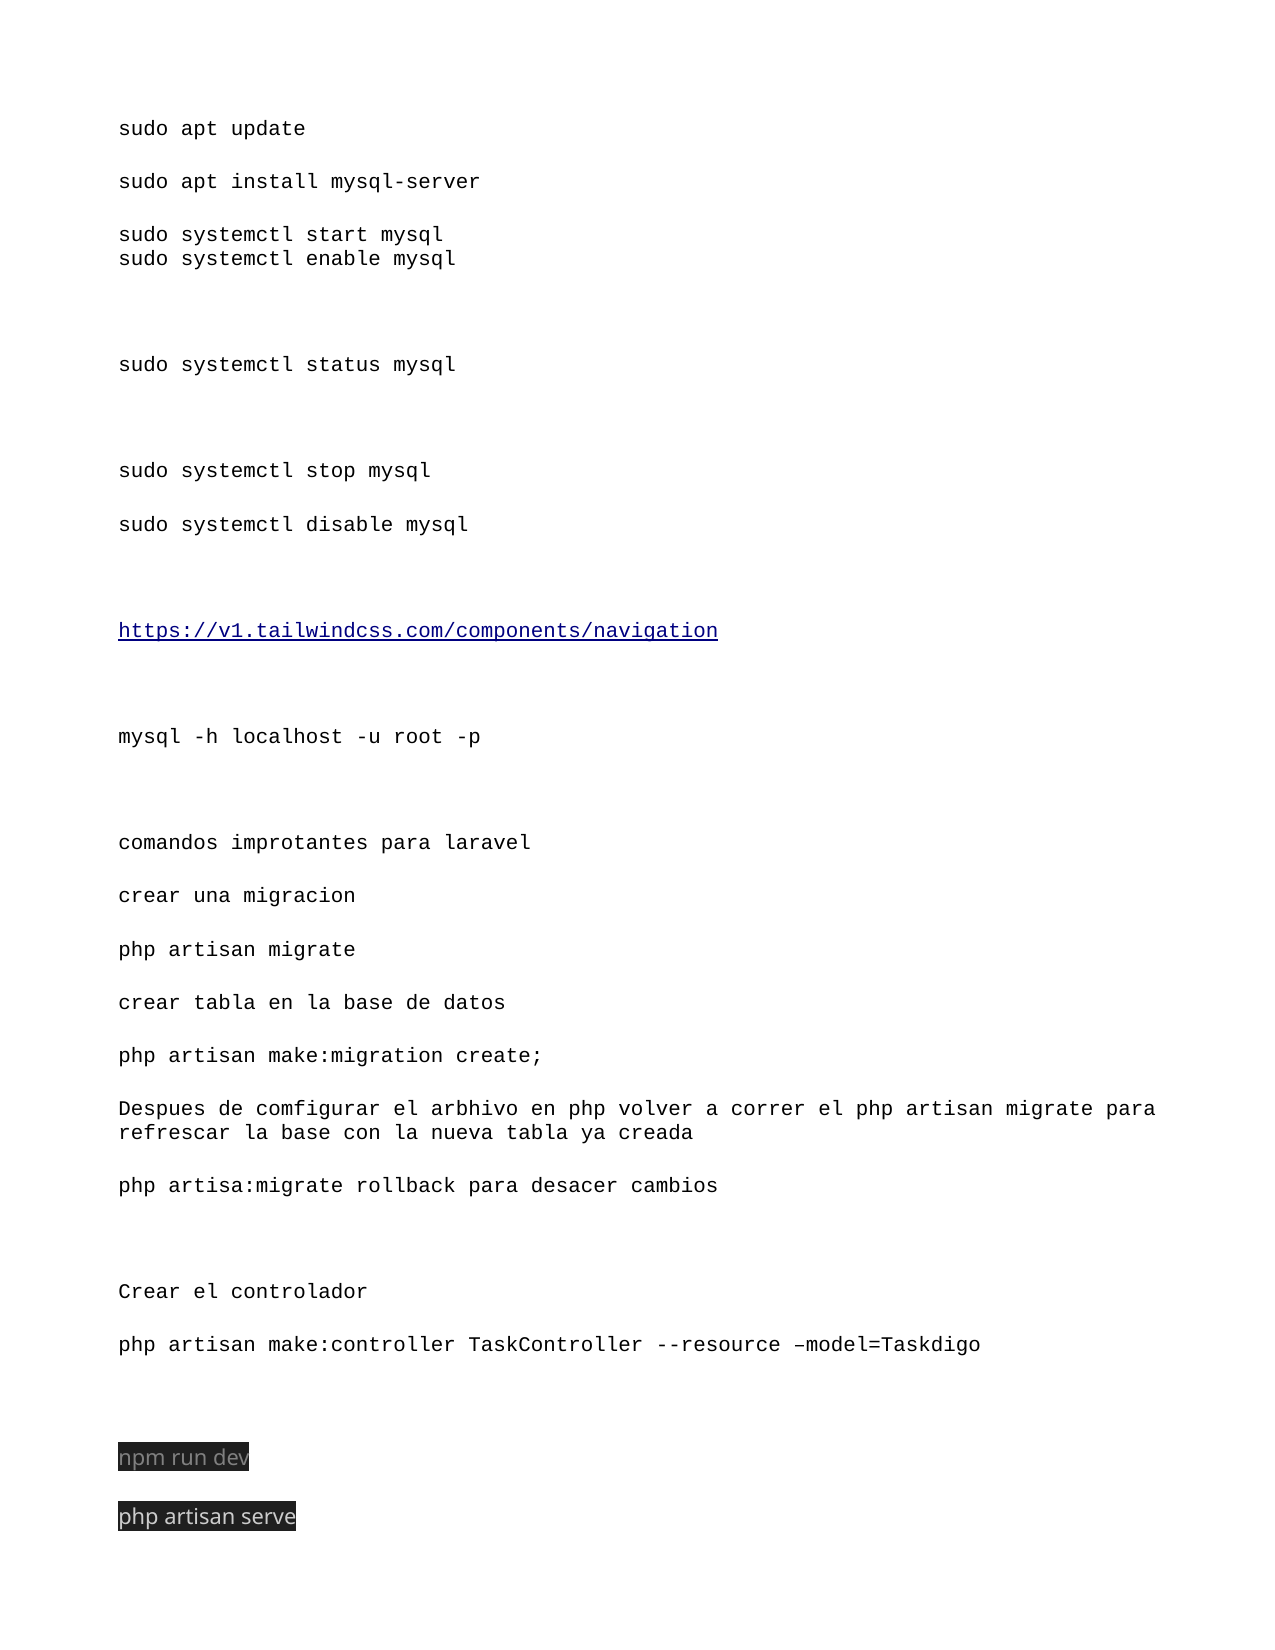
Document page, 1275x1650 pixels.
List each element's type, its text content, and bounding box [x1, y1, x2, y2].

text sudo systemctl enable mysql [118, 248, 1157, 272]
text Crear el controlador [118, 1281, 1157, 1305]
text php artisan migrate [118, 939, 1157, 962]
text php artisa:migrate rollback para desacer cambios [118, 1175, 1157, 1198]
text sudo systemctl start mysql [118, 224, 1157, 248]
text sudo systemctl disable mysql [118, 514, 1157, 537]
text sudo apt update [118, 118, 1157, 142]
text comandos improtantes para laravel [118, 832, 1157, 856]
text crear una migracion [118, 886, 1157, 909]
text mysql -h localhost -u root -p [118, 726, 1157, 750]
text npm run dev [118, 1442, 1157, 1471]
text sudo apt install mysql-server [118, 171, 1157, 195]
text php artisan serve [118, 1501, 1157, 1531]
text Despues de comfigurar el arbhivo en php volver a correr el php artisan migrate para refrescar la base con la nueva tabla ya creada [118, 1098, 1157, 1145]
text https://v1.tailwindcss.com/components/navigation [118, 620, 1157, 643]
text sudo systemctl stop mysql [118, 461, 1157, 484]
text php artisan make:migration create; [118, 1045, 1157, 1068]
text crear tabla en la base de datos [118, 992, 1157, 1015]
text sudo systemctl status mysql [118, 354, 1157, 378]
text php artisan make:controller TaskController --resource –model=Taskdigo [118, 1334, 1157, 1358]
